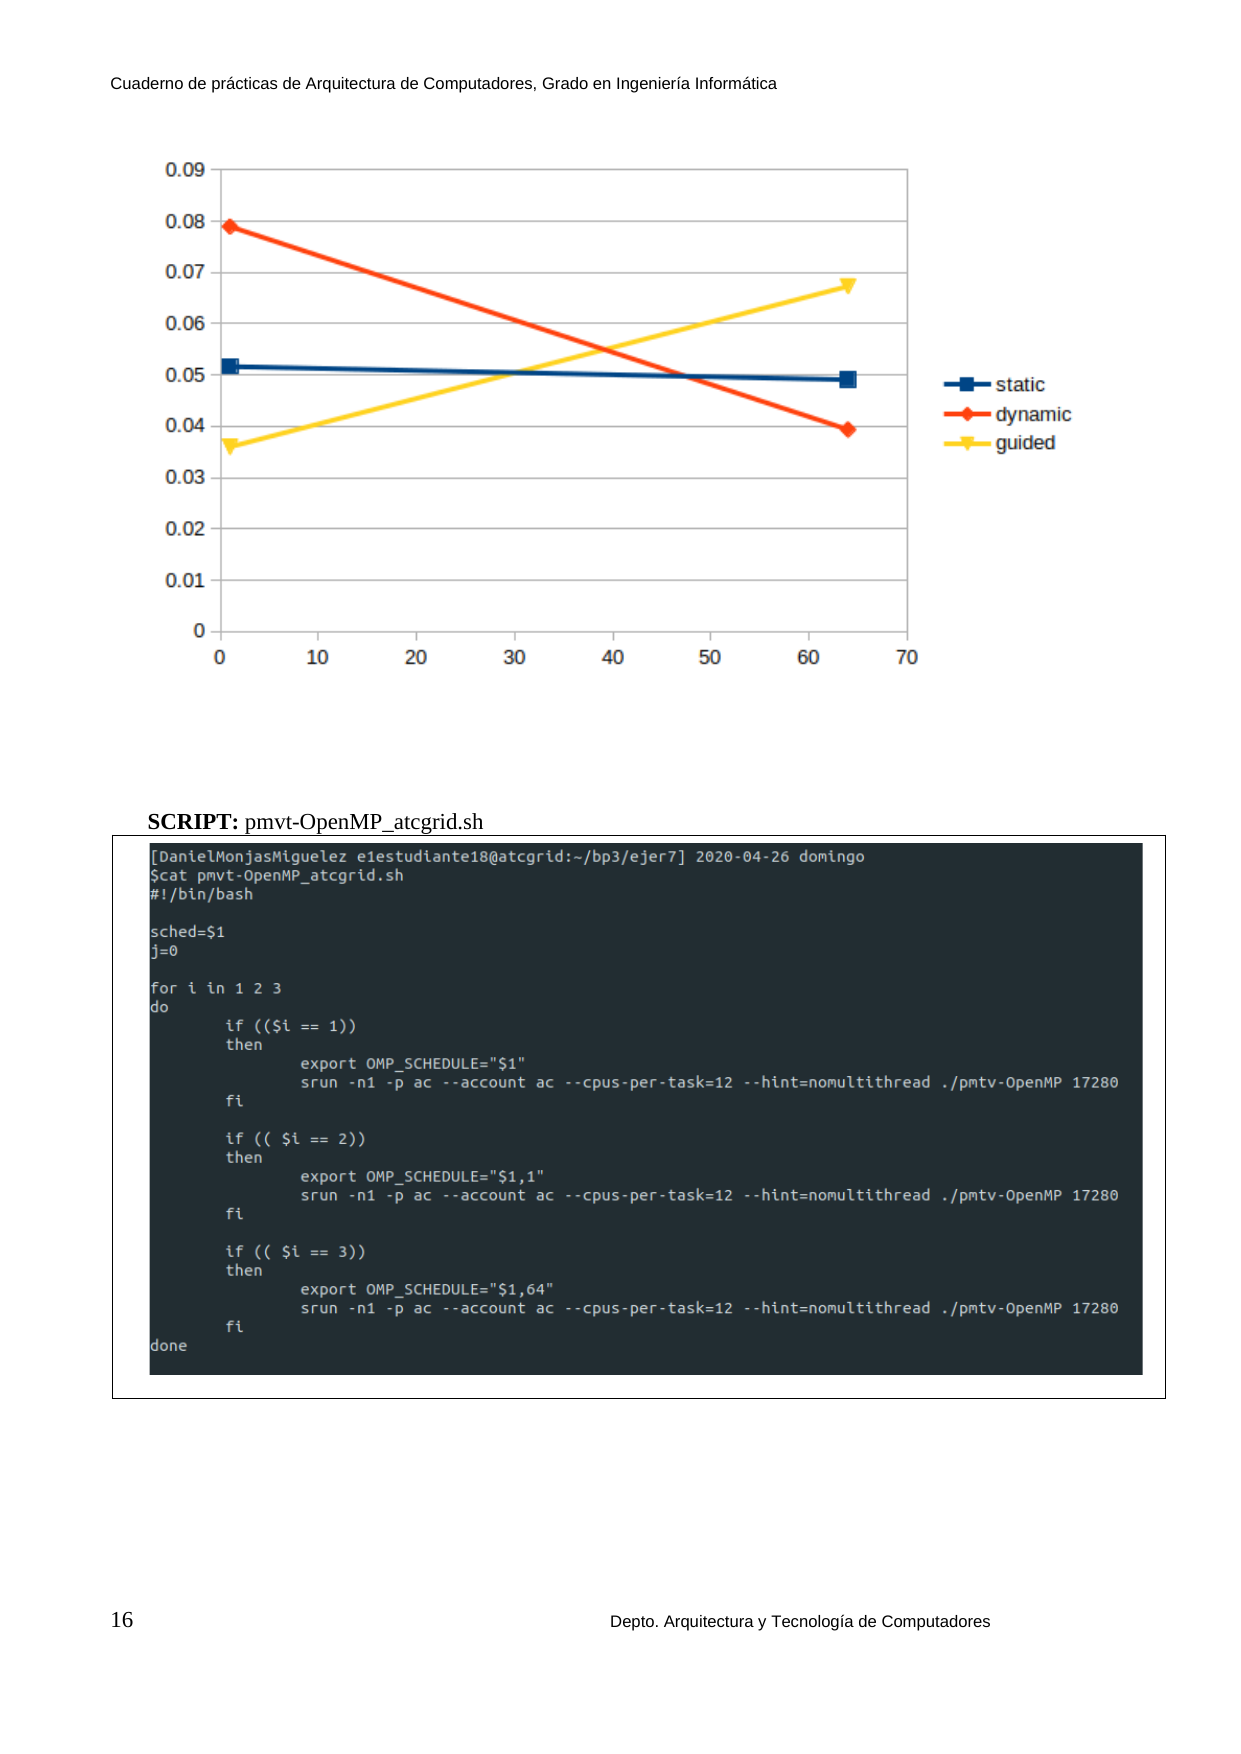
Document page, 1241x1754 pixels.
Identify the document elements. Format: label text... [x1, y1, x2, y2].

table_header [113, 836, 1165, 843]
picture [149, 843, 1143, 1375]
table_header [113, 844, 1165, 1398]
list SCRIPT: pmvt-OpenMP_atcgrid.sh [147, 808, 1150, 834]
picture [147, 147, 1093, 680]
